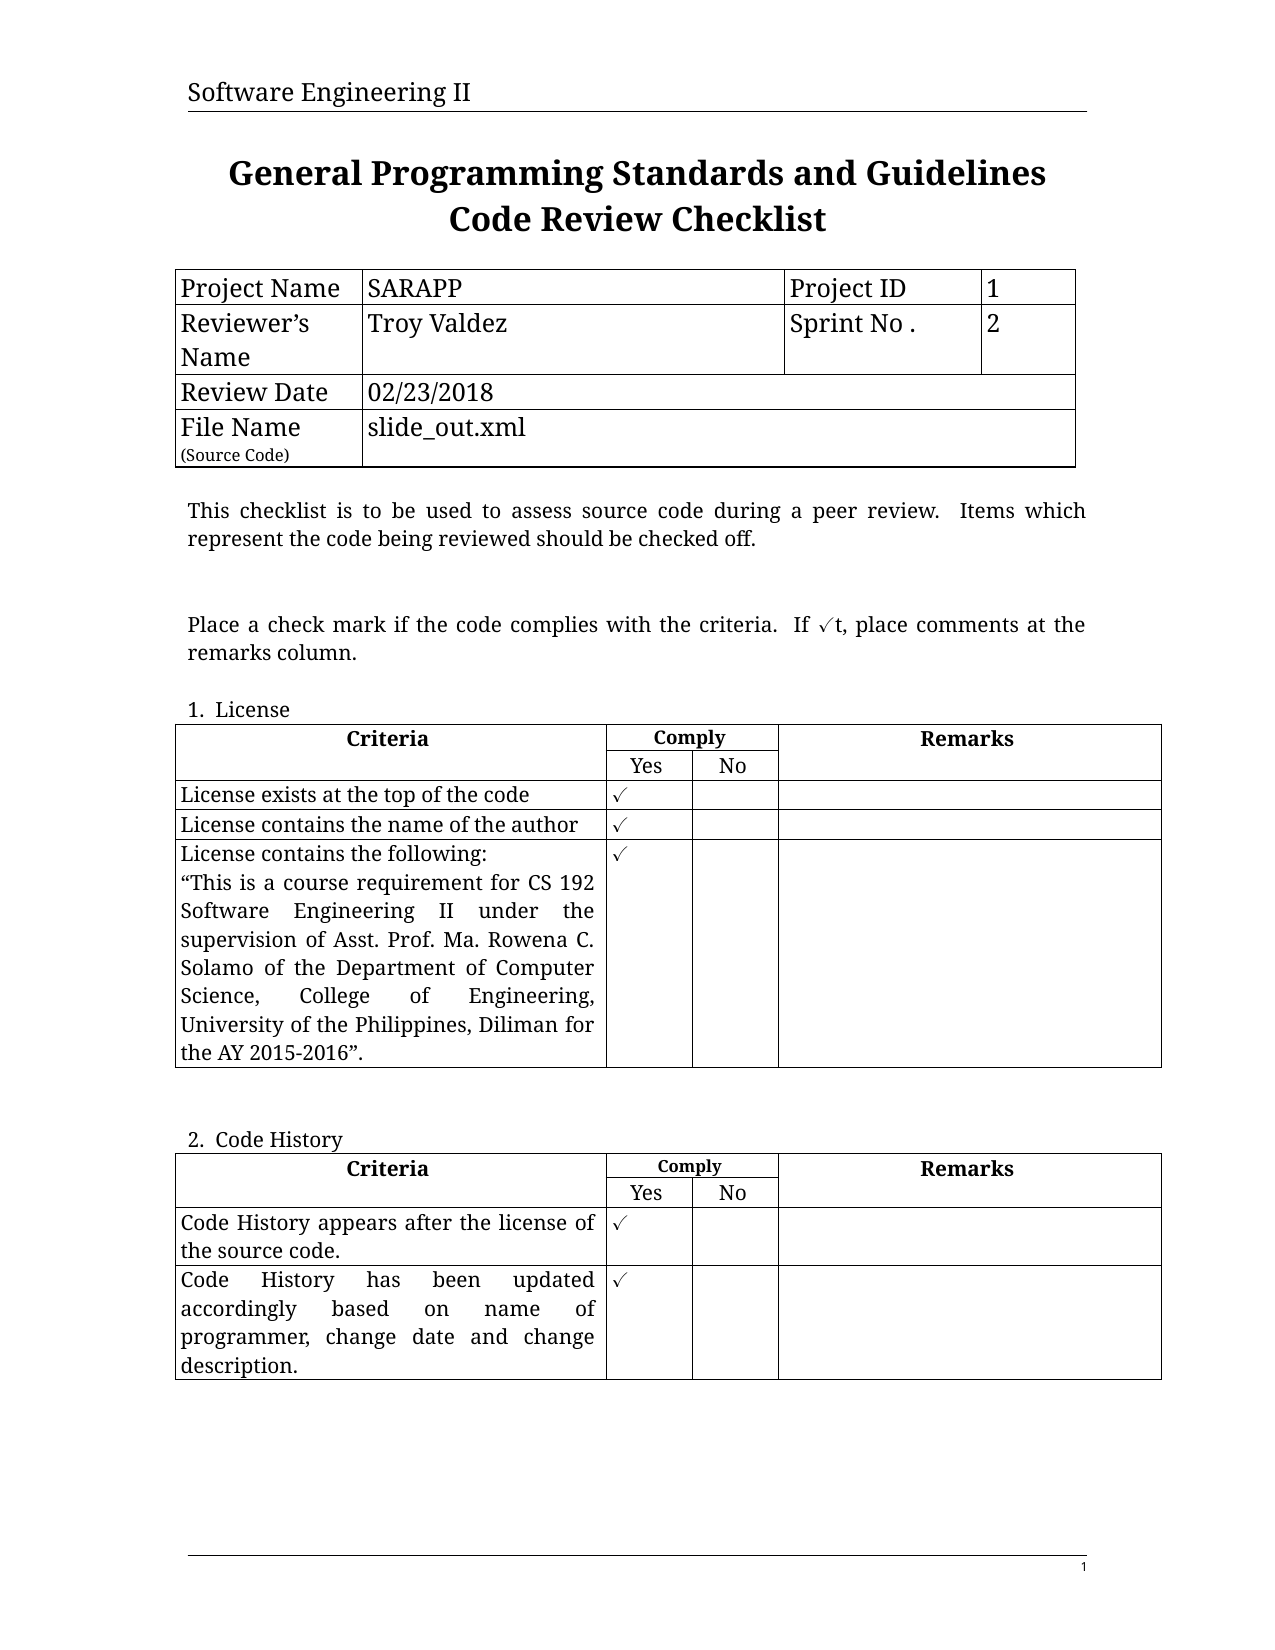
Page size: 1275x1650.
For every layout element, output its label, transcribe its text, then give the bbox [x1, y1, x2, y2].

table_header Remarks [779, 1154, 1161, 1207]
table_cell [779, 781, 1161, 809]
table_cell 2 [982, 305, 1075, 373]
table_cell License exists at the top of the code [176, 781, 606, 809]
table_cell No [693, 1178, 778, 1207]
text This checklist is to be used to assess source code during a peer review. Items which represent the code being reviewed should be checked off. [187, 496, 1087, 553]
table_cell [693, 781, 778, 809]
table_header Project Name [176, 270, 362, 304]
table_cell Yes [607, 1178, 692, 1207]
table_cell License contains the following: “This is a course requirement for CS 192 Software Engineering II under the supervision of Asst. Prof. Ma. Rowena C. Solamo of the Department of Computer Science, College of Engineering, University of the Philippines, Diliman for the AY 2015-2016”. [176, 840, 606, 1067]
table_cell Reviewer’s Name [176, 305, 362, 373]
table_cell No [693, 751, 778, 779]
table_header Comply [607, 1154, 778, 1177]
table_header Criteria [176, 1154, 606, 1207]
table_cell File Name (Source Code) [176, 410, 362, 466]
table_cell ✓ [607, 1208, 692, 1264]
text 1. License [187, 695, 1087, 723]
table_cell Code History has been updated accordingly based on name of programmer, change date and change description. [176, 1266, 606, 1379]
table_cell License contains the name of the author [176, 810, 606, 838]
table_cell [779, 1266, 1161, 1379]
table_header Remarks [779, 725, 1161, 779]
table_cell [779, 810, 1161, 838]
table_cell [779, 840, 1161, 1067]
table_cell ✓ [607, 1266, 692, 1379]
table_cell Troy Valdez [363, 305, 784, 373]
table_cell [693, 810, 778, 838]
table_cell Code History appears after the license of the source code. [176, 1208, 606, 1264]
text Place a check mark if the code complies with the criteria. If ✓t, place comments at the remarks column. [187, 610, 1087, 667]
table_header Project ID [785, 270, 981, 304]
table_cell 02/23/2018 [363, 375, 1075, 409]
table_cell slide_out.xml [363, 410, 1075, 466]
text General Programming Standards and Guidelines Code Review Checklist [187, 150, 1087, 241]
table_cell ✓ [607, 840, 692, 1067]
table_cell Sprint No . [785, 305, 981, 373]
table_cell [693, 1266, 778, 1379]
table_cell Yes [607, 751, 692, 779]
table_cell [693, 1208, 778, 1264]
table_header 1 [982, 270, 1075, 304]
text 2. Code History [187, 1125, 1087, 1153]
table_cell [779, 1208, 1161, 1264]
table_cell ✓ [607, 781, 692, 809]
table_cell Review Date [176, 375, 362, 409]
table_cell [693, 840, 778, 1067]
table_cell ✓ [607, 810, 692, 838]
table_header Criteria [176, 725, 606, 779]
table_header SARAPP [363, 270, 784, 304]
table_header Comply [607, 725, 778, 750]
